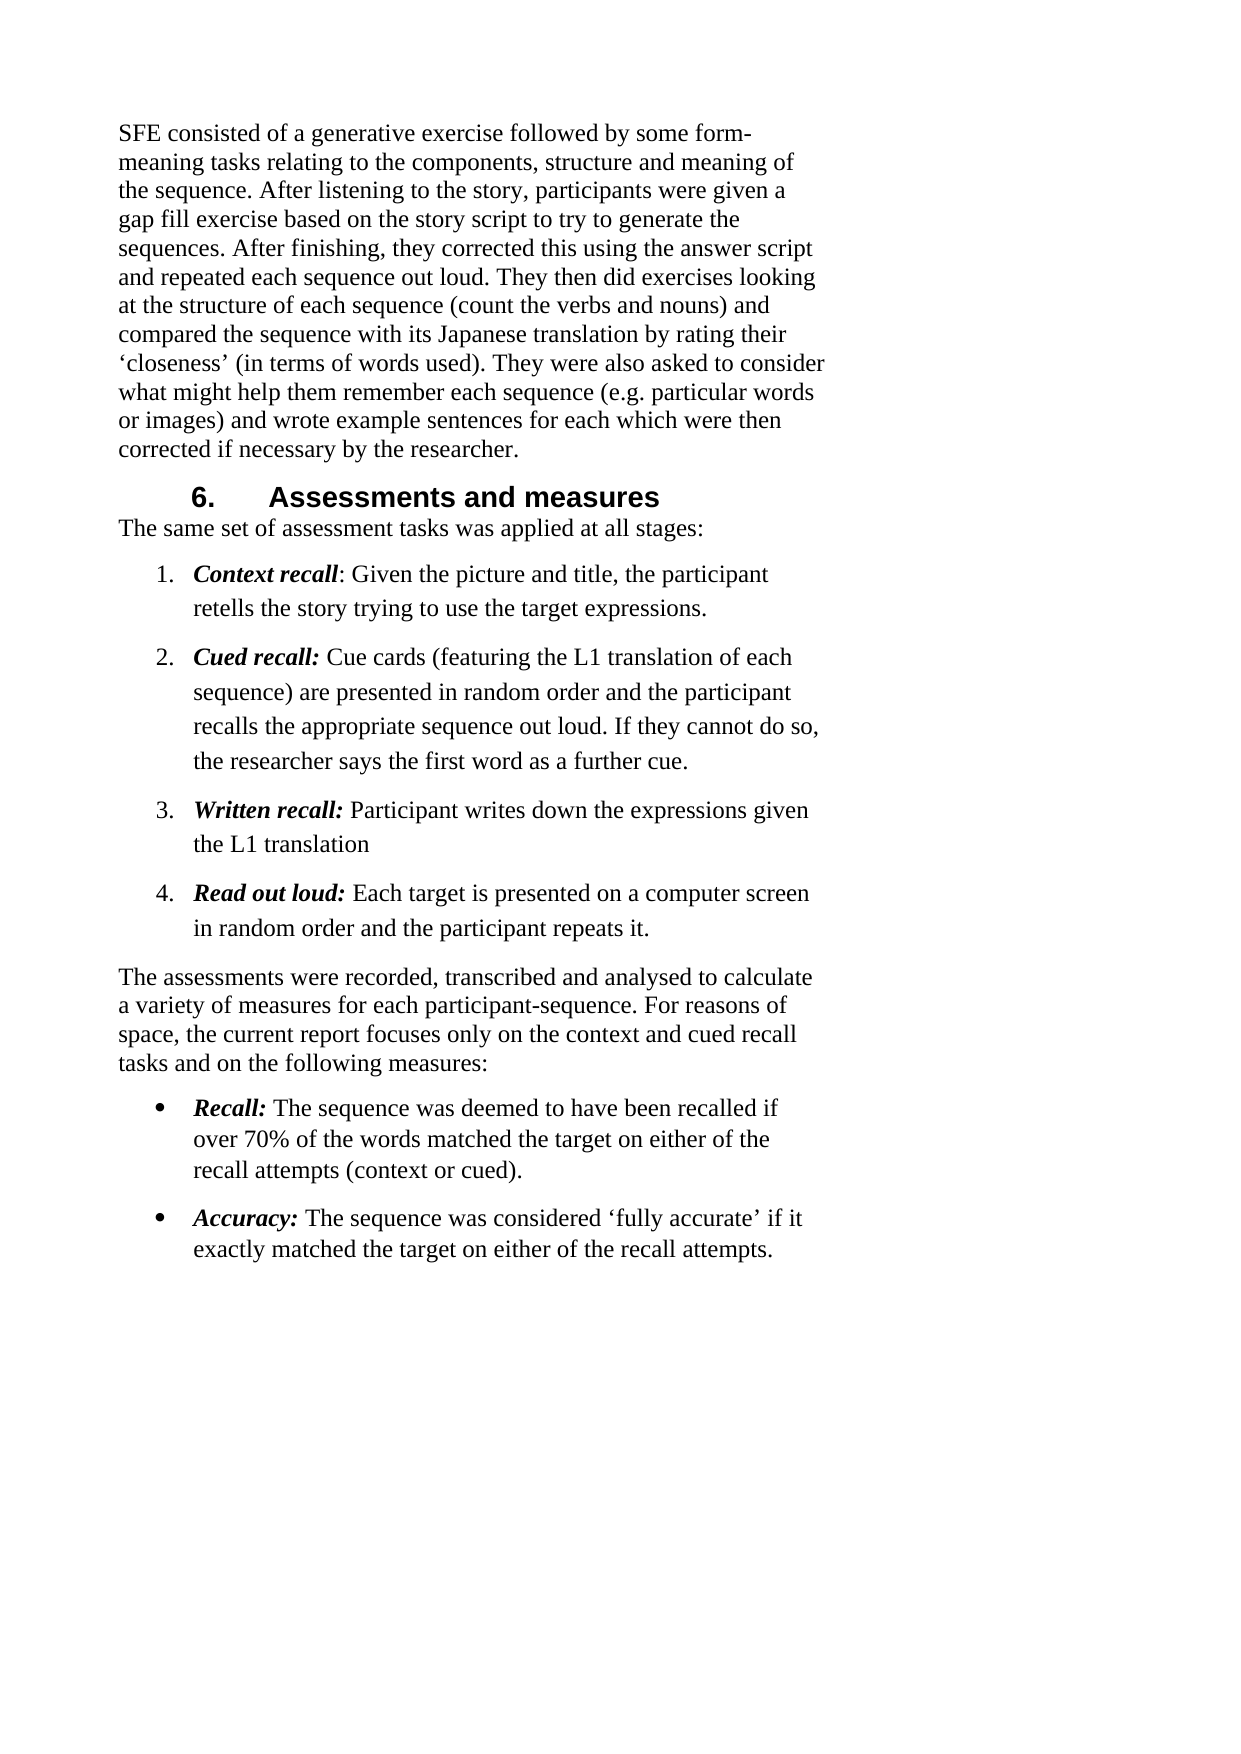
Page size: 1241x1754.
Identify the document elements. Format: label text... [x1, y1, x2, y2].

text The assessments were recorded, transcribed and analysed to calculate a variety of measures for each participant-sequence. For reasons of space, the current report focuses only on the context and cued recall tasks and on the following measures: [118, 962, 827, 1077]
list Accuracy: The sequence was considered ‘fully accurate’ if it exactly matched the target on either of the recall attempts. [156, 1203, 827, 1263]
text The same set of assessment tasks was applied at all stages: [118, 513, 827, 542]
list Written recall: Participant writes down the expressions given the L1 translation [156, 795, 827, 858]
list Read out loud: Each target is presented on a computer screen in random order and the participant repeats it. [156, 878, 827, 942]
list Recall: The sequence was deemed to have been recalled if over 70% of the words matched the target on either of the recall attempts (context or cued). [156, 1093, 827, 1184]
list Assessments and measures [191, 480, 827, 513]
list Context recall: Given the picture and title, the participant retells the story trying to use the target expressions. [156, 559, 827, 622]
text SFE consisted of a generative exercise followed by some form-meaning tasks relating to the components, structure and meaning of the sequence. After listening to the story, participants were given a gap fill exercise based on the story script to try to generate the sequences. After finishing, they corrected this using the answer script and repeated each sequence out loud. They then did exercises looking at the structure of each sequence (count the verbs and nouns) and compared the sequence with its Japanese translation by rating their ‘closeness’ (in terms of words used). They were also asked to consider what might help them remember each sequence (e.g. particular words or images) and wrote example sentences for each which were then corrected if necessary by the researcher. [118, 118, 827, 463]
list Cued recall: Cue cards (featuring the L1 translation of each sequence) are presented in random order and the participant recalls the appropriate sequence out loud. If they cannot do so, the researcher says the first word as a further cue. [156, 642, 827, 774]
